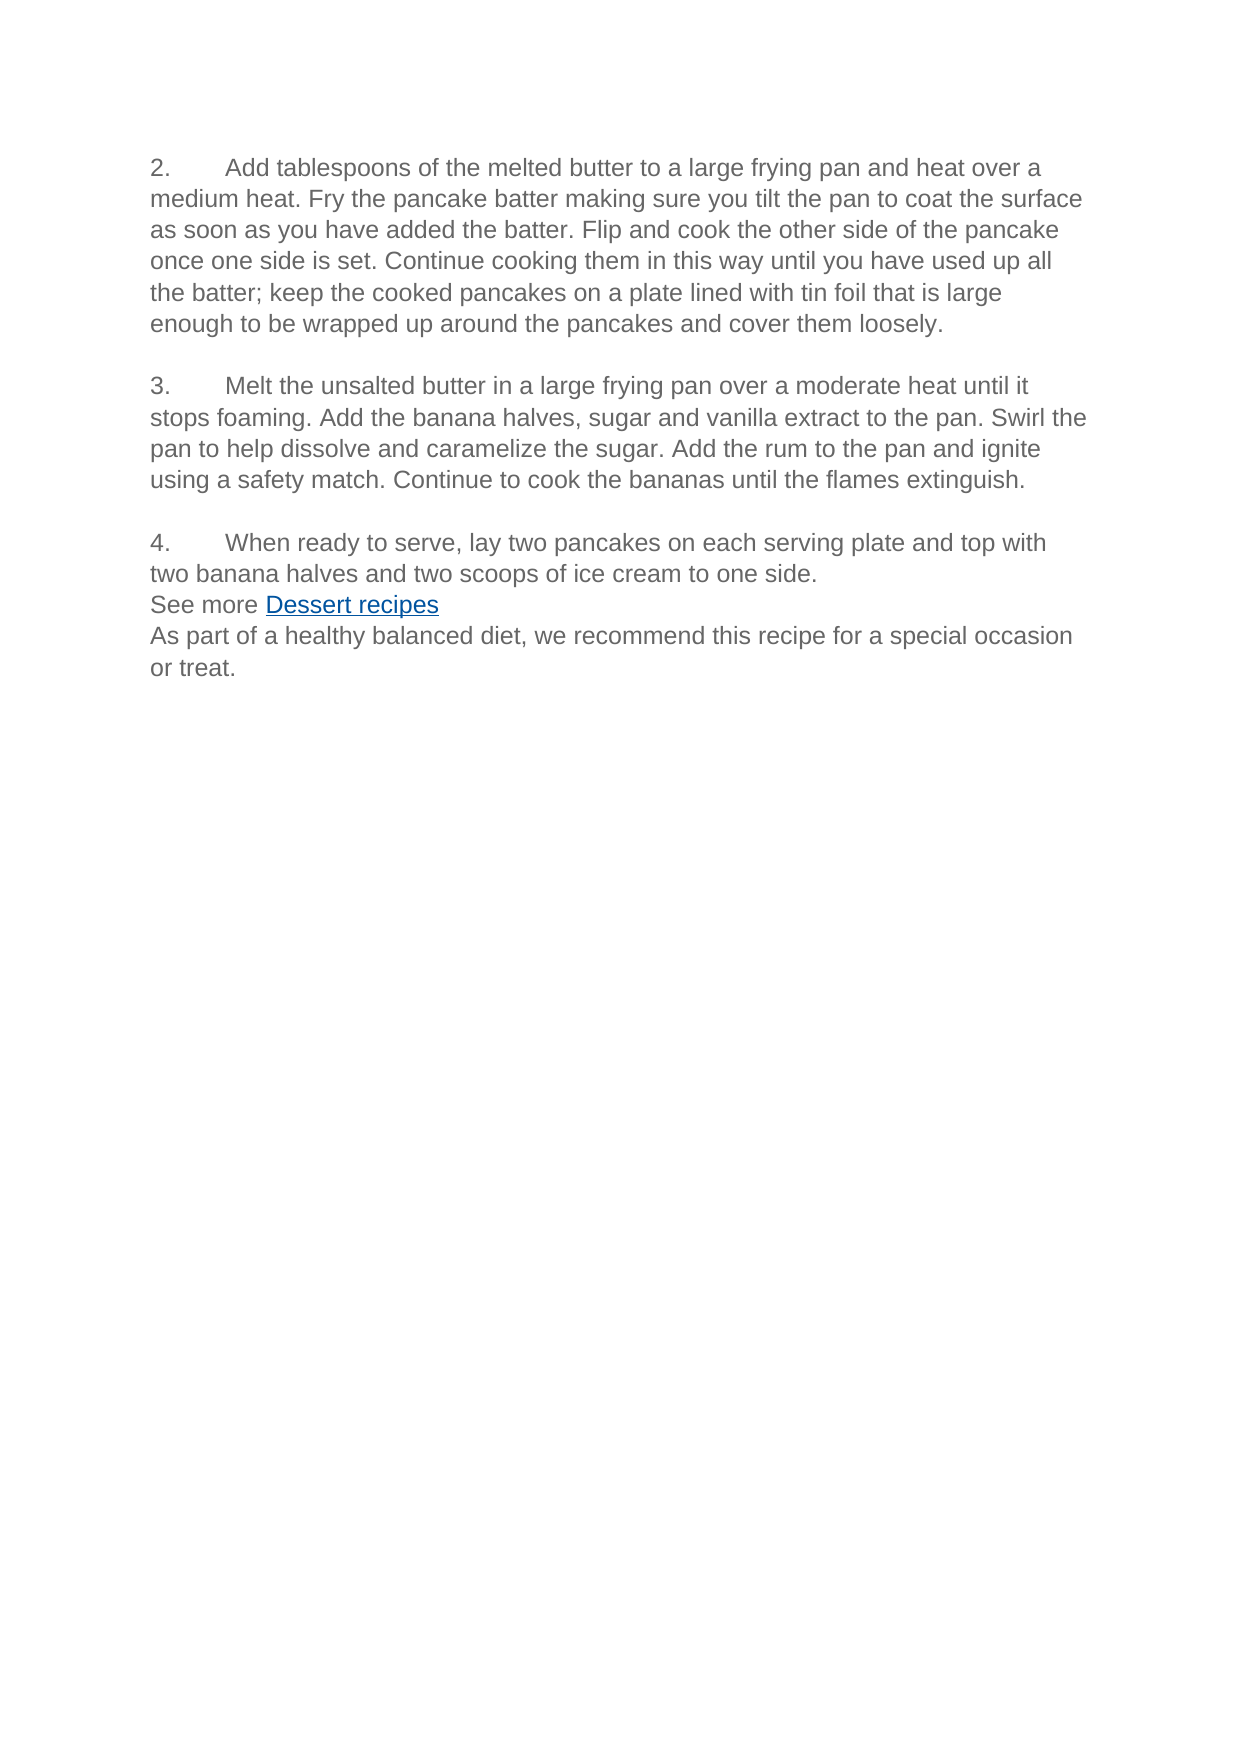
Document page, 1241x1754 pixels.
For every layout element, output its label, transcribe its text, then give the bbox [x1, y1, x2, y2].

list When ready to serve, lay two pancakes on each serving plate and top with two banana halves and two scoops of ice cream to one side. [150, 525, 1090, 587]
text See more Dessert recipes [150, 587, 1090, 619]
text As part of a healthy balanced diet, we recommend this recipe for a special occasion or treat. [150, 619, 1090, 681]
list Melt the unsalted butter in a large frying pan over a moderate heat until it stops foaming. Add the banana halves, sugar and vanilla extract to the pan. Swirl the pan to help dissolve and caramelize the sugar. Add the rum to the pan and ignite using a safety match. Continue to cook the bananas until the flames extinguish. [150, 369, 1090, 494]
list Add tablespoons of the melted butter to a large frying pan and heat over a medium heat. Fry the pancake batter making sure you tilt the pan to coat the surface as soon as you have added the batter. Flip and cook the other side of the pancake once one side is set. Continue cooking them in this way until you have used up all the batter; keep the cooked pancakes on a plate lined with tin foil that is large enough to be wrapped up around the pancakes and cover them loosely. [150, 150, 1090, 337]
